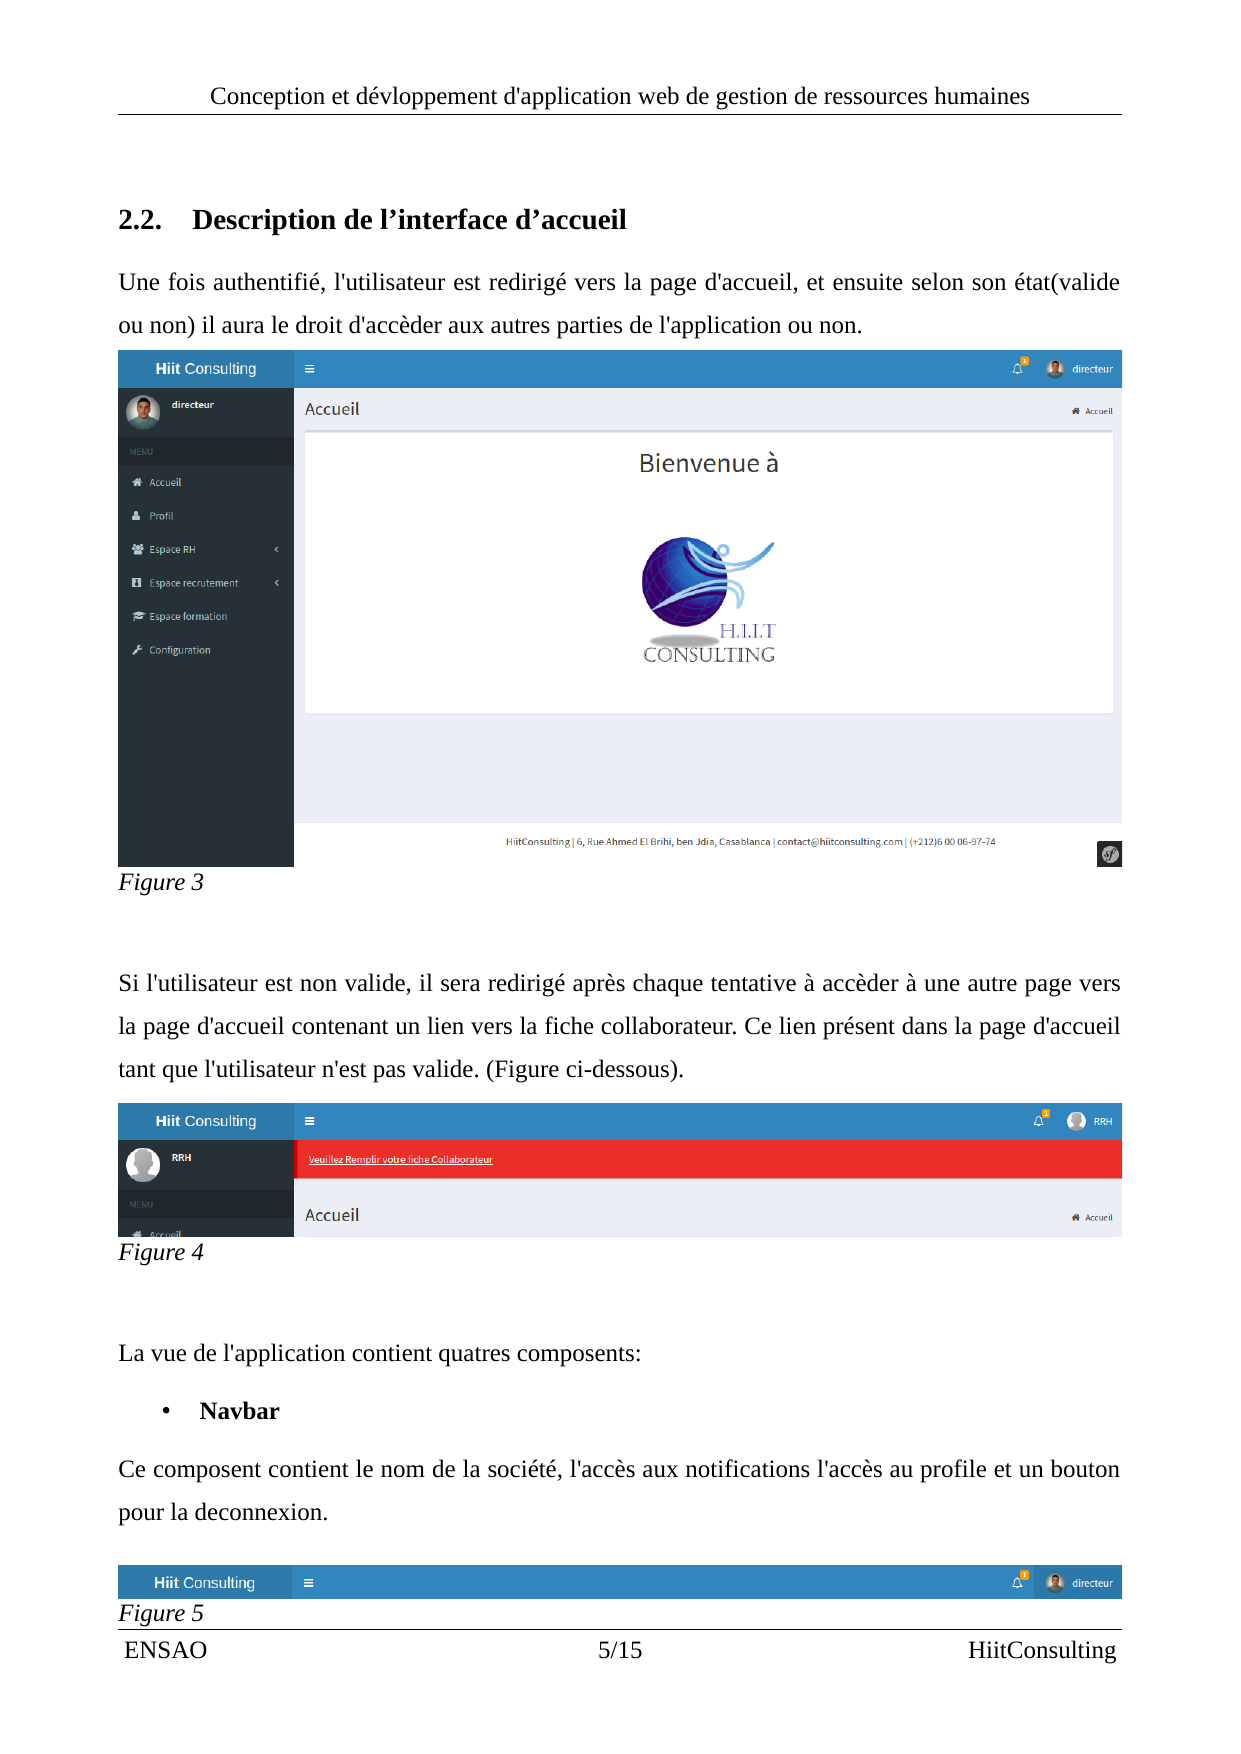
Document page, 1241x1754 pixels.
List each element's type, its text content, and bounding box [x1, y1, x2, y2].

text Figure 3 [118, 867, 1122, 896]
text Ce composent contient le nom de la société, l'accès aux notifications l'accès au profile et un bouton pour la deconnexion. [118, 1454, 1122, 1526]
text 2.2. Description de l’interface d’accueil [118, 202, 1122, 236]
text Figure 4 [118, 1237, 1122, 1265]
list Navbar [162, 1396, 1122, 1425]
text Figure 5 [118, 1599, 1122, 1627]
text Une fois authentifié, l'utilisateur est redirigé vers la page d'accueil, et ensuite selon son état(valide ou non) il aura le droit d'accèder aux autres parties de l'application ou non. [118, 267, 1122, 339]
text La vue de l'application contient quatres composents: [118, 1338, 1122, 1367]
picture [118, 1103, 1123, 1237]
text Si l'utilisateur est non valide, il sera redirigé après chaque tentative à accèder à une autre page vers la page d'accueil contenant un lien vers la fiche collaborateur. Ce lien présent dans la page d'accueil tant que l'utilisateur n'est pas valide. (Figure ci-dessous). [118, 968, 1122, 1083]
picture [118, 1565, 1123, 1599]
picture [118, 350, 1123, 867]
